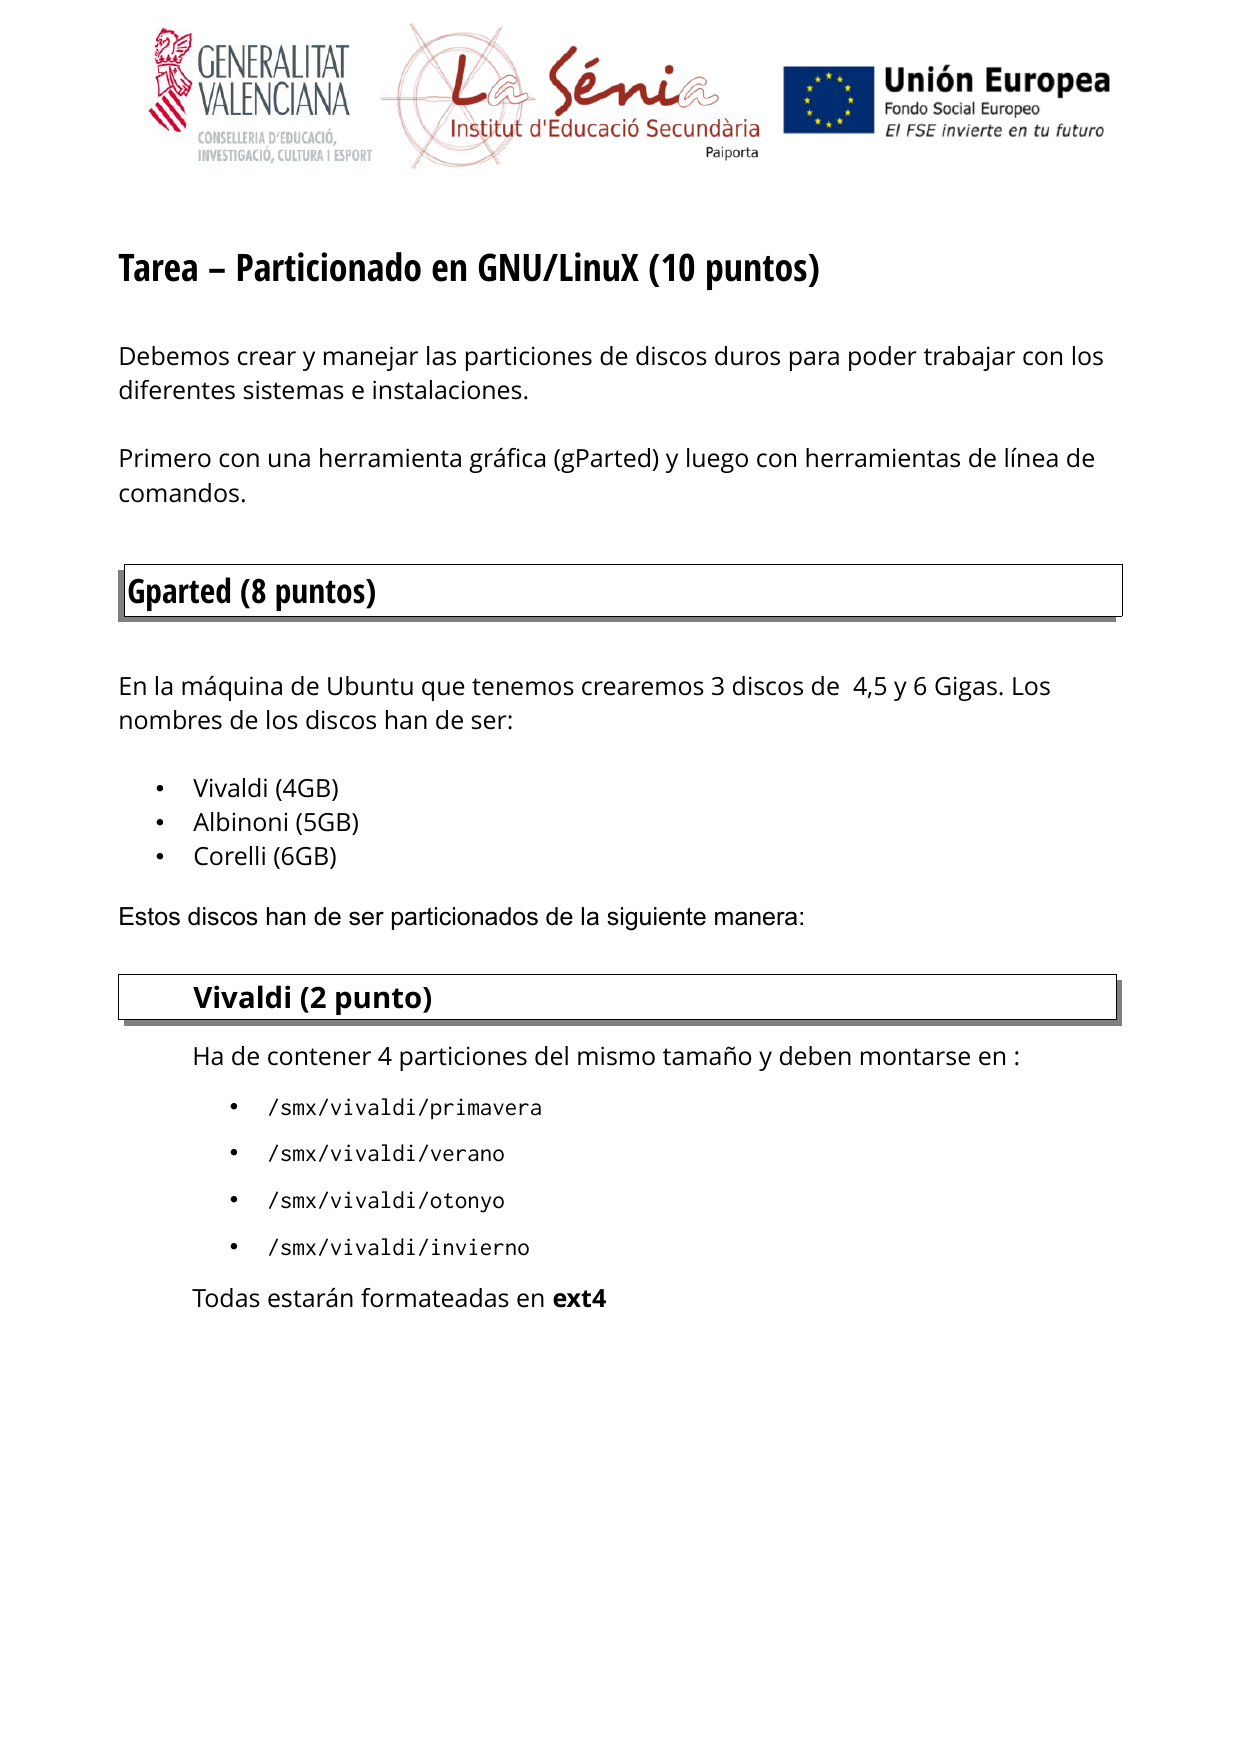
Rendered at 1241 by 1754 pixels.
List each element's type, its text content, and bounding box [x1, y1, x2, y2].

list /smx/vivaldi/primavera [229, 1093, 1122, 1120]
text Ha de contener 4 particiones del mismo tamaño y deben montarse en : [118, 1038, 1122, 1072]
text Primero con una herramienta gráfica (gParted) y luego con herramientas de línea de comandos. [118, 441, 1122, 509]
list Albinoni (5GB) [156, 805, 1122, 839]
text Debemos crear y manejar las particiones de discos duros para poder trabajar con los diferentes sistemas e instalaciones. [118, 339, 1122, 407]
text Todas estarán formateadas en ext4 [118, 1281, 1122, 1315]
text Estos discos han de ser particionados de la siguiente manera: [118, 902, 1122, 930]
text En la máquina de Ubuntu que tenemos crearemos 3 discos de 4,5 y 6 Gigas. Los nombres de los discos han de ser: [118, 668, 1122, 737]
list Vivaldi (4GB) [156, 771, 1122, 805]
list /smx/vivaldi/invierno [229, 1234, 1122, 1261]
subtitle Gparted (8 puntos) [125, 565, 1122, 616]
list Corelli (6GB) [156, 839, 1122, 873]
list /smx/vivaldi/verano [229, 1140, 1122, 1167]
picture [130, 15, 1117, 176]
subtitle Tarea – Particionado en GNU/LinuX (10 puntos) [118, 241, 1122, 292]
subtitle Vivaldi (2 punto) [119, 975, 1116, 1019]
list /smx/vivaldi/otonyo [229, 1187, 1122, 1214]
